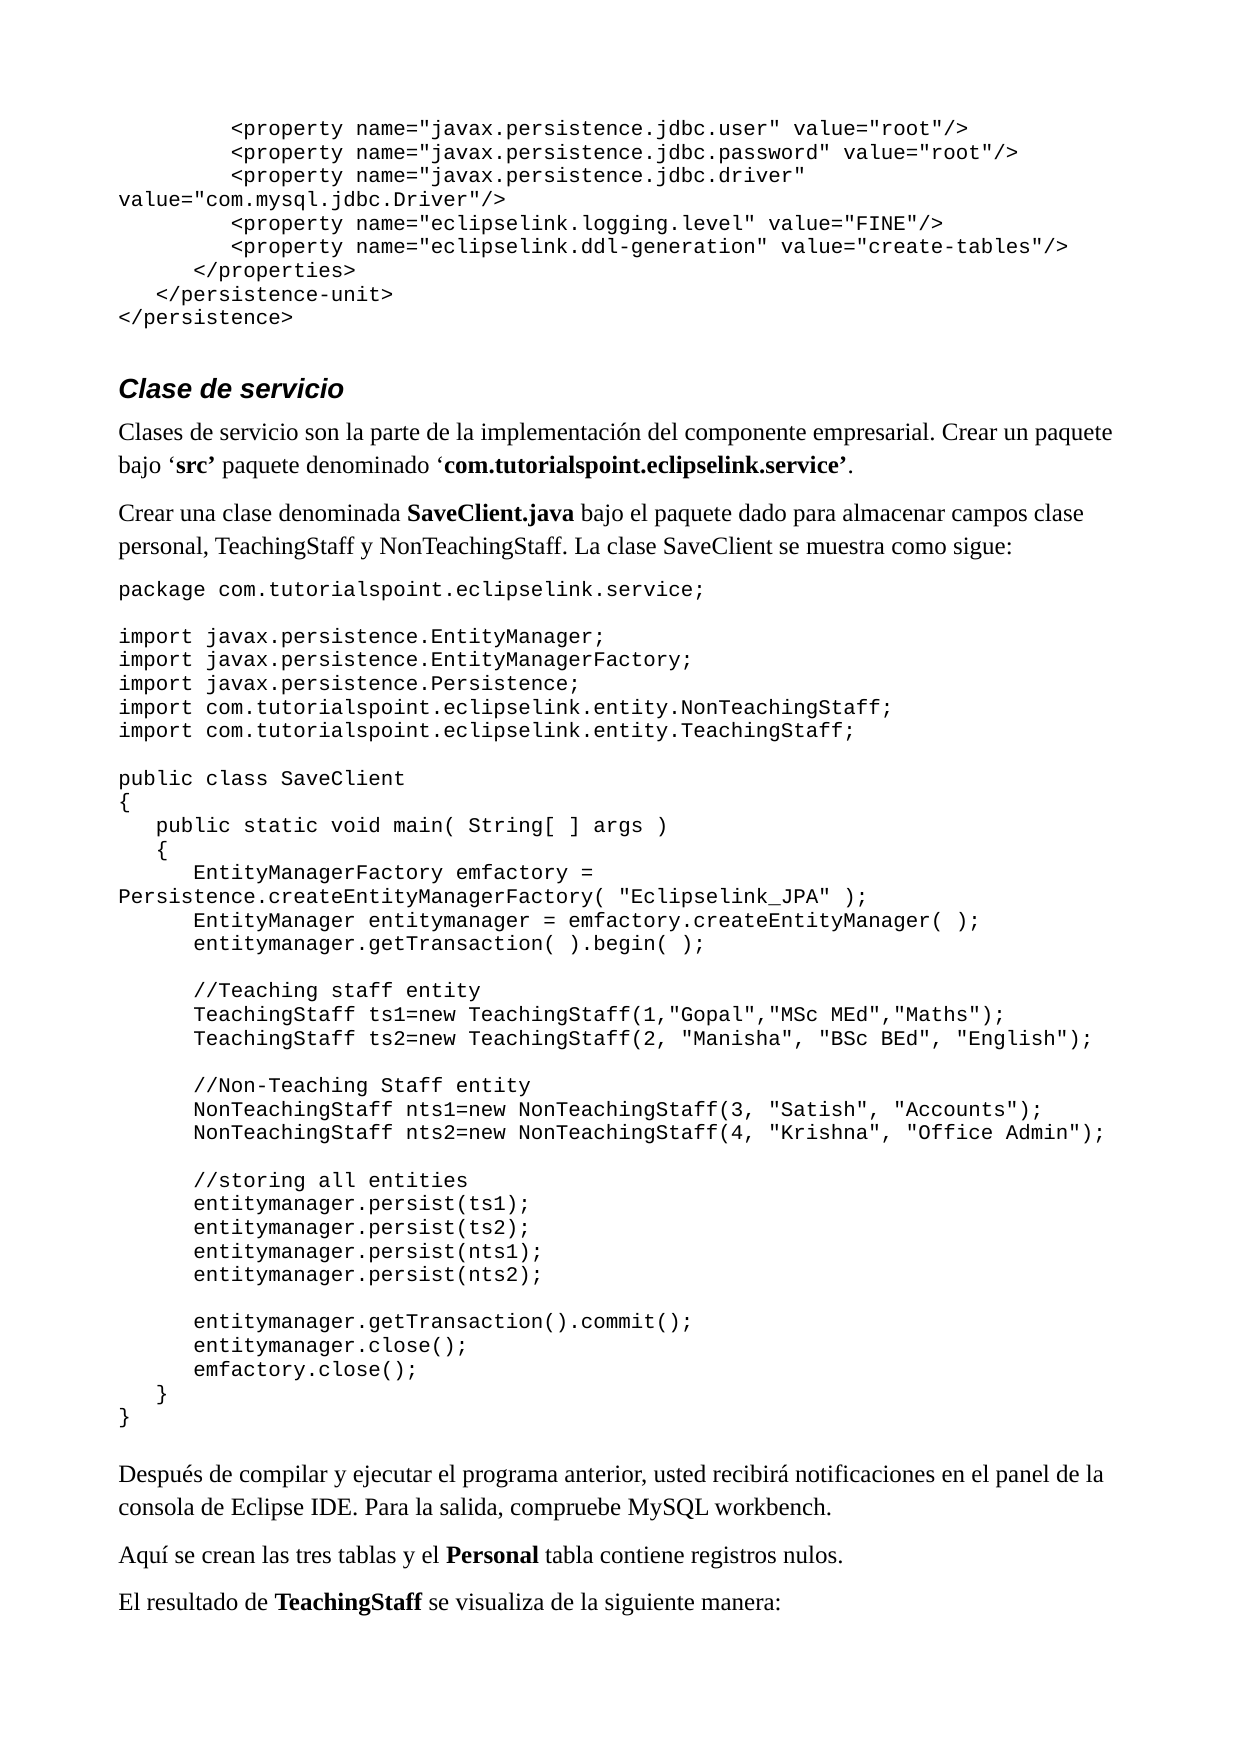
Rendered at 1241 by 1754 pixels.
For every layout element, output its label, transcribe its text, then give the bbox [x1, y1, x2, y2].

text public static void main( String[ ] args ) [118, 815, 1122, 839]
text entitymanager.persist(nts1); [118, 1241, 1122, 1264]
text entitymanager.persist(nts2); [118, 1264, 1122, 1288]
text <property name="eclipselink.logging.level" value="FINE"/> [118, 213, 1122, 236]
text } [118, 1406, 1122, 1430]
text import javax.persistence.EntityManager; [118, 626, 1122, 649]
text entitymanager.getTransaction().commit(); [118, 1312, 1122, 1335]
text EntityManagerFactory emfactory = Persistence.createEntityManagerFactory( "Eclipselink_JPA" ); [118, 862, 1122, 909]
text //Non-Teaching Staff entity [118, 1075, 1122, 1099]
text El resultado de TeachingStaff se visualiza de la siguiente manera: [118, 1587, 1122, 1616]
text <property name="javax.persistence.jdbc.user" value="root"/> [118, 118, 1122, 142]
text public class SaveClient [118, 768, 1122, 791]
text EntityManager entitymanager = emfactory.createEntityManager( ); [118, 909, 1122, 933]
text entitymanager.persist(ts1); [118, 1193, 1122, 1217]
text Aquí se crean las tres tablas y el Personal tabla contiene registros nulos. [118, 1540, 1122, 1569]
text import com.tutorialspoint.eclipselink.entity.TeachingStaff; [118, 720, 1122, 744]
text import javax.persistence.EntityManagerFactory; [118, 649, 1122, 673]
text import com.tutorialspoint.eclipselink.entity.NonTeachingStaff; [118, 697, 1122, 720]
text Clases de servicio son la parte de la implementación del componente empresarial. Crear un paquete bajo ‘src’ paquete denominado ‘com.tutorialspoint.eclipselink.service’. [118, 417, 1122, 479]
text TeachingStaff ts2=new TeachingStaff(2, "Manisha", "BSc BEd", "English"); [118, 1028, 1122, 1051]
text NonTeachingStaff nts2=new NonTeachingStaff(4, "Krishna", "Office Admin"); [118, 1122, 1122, 1146]
text //Teaching staff entity [118, 981, 1122, 1004]
text { [118, 839, 1122, 862]
text package com.tutorialspoint.eclipselink.service; [118, 578, 1122, 602]
text } [118, 1382, 1122, 1406]
text entitymanager.persist(ts2); [118, 1217, 1122, 1241]
text NonTeachingStaff nts1=new NonTeachingStaff(3, "Satish", "Accounts"); [118, 1099, 1122, 1122]
text </properties> [118, 260, 1122, 284]
text Después de compilar y ejecutar el programa anterior, usted recibirá notificaciones en el panel de la consola de Eclipse IDE. Para la salida, compruebe MySQL workbench. [118, 1459, 1122, 1521]
text </persistence-unit> [118, 284, 1122, 307]
text </persistence> [118, 307, 1122, 331]
text Crear una clase denominada SaveClient.java bajo el paquete dado para almacenar campos clase personal, TeachingStaff y NonTeachingStaff. La clase SaveClient se muestra como sigue: [118, 498, 1122, 560]
text <property name="javax.persistence.jdbc.password" value="root"/> [118, 142, 1122, 165]
text TeachingStaff ts1=new TeachingStaff(1,"Gopal","MSc MEd","Maths"); [118, 1004, 1122, 1028]
text entitymanager.close(); [118, 1335, 1122, 1359]
text entitymanager.getTransaction( ).begin( ); [118, 933, 1122, 957]
text { [118, 791, 1122, 815]
subtitle Clase de servicio [118, 373, 1122, 405]
text import javax.persistence.Persistence; [118, 673, 1122, 697]
text <property name="javax.persistence.jdbc.driver" value="com.mysql.jdbc.Driver"/> [118, 165, 1122, 213]
text <property name="eclipselink.ddl-generation" value="create-tables"/> [118, 236, 1122, 260]
text emfactory.close(); [118, 1359, 1122, 1382]
text //storing all entities [118, 1170, 1122, 1193]
